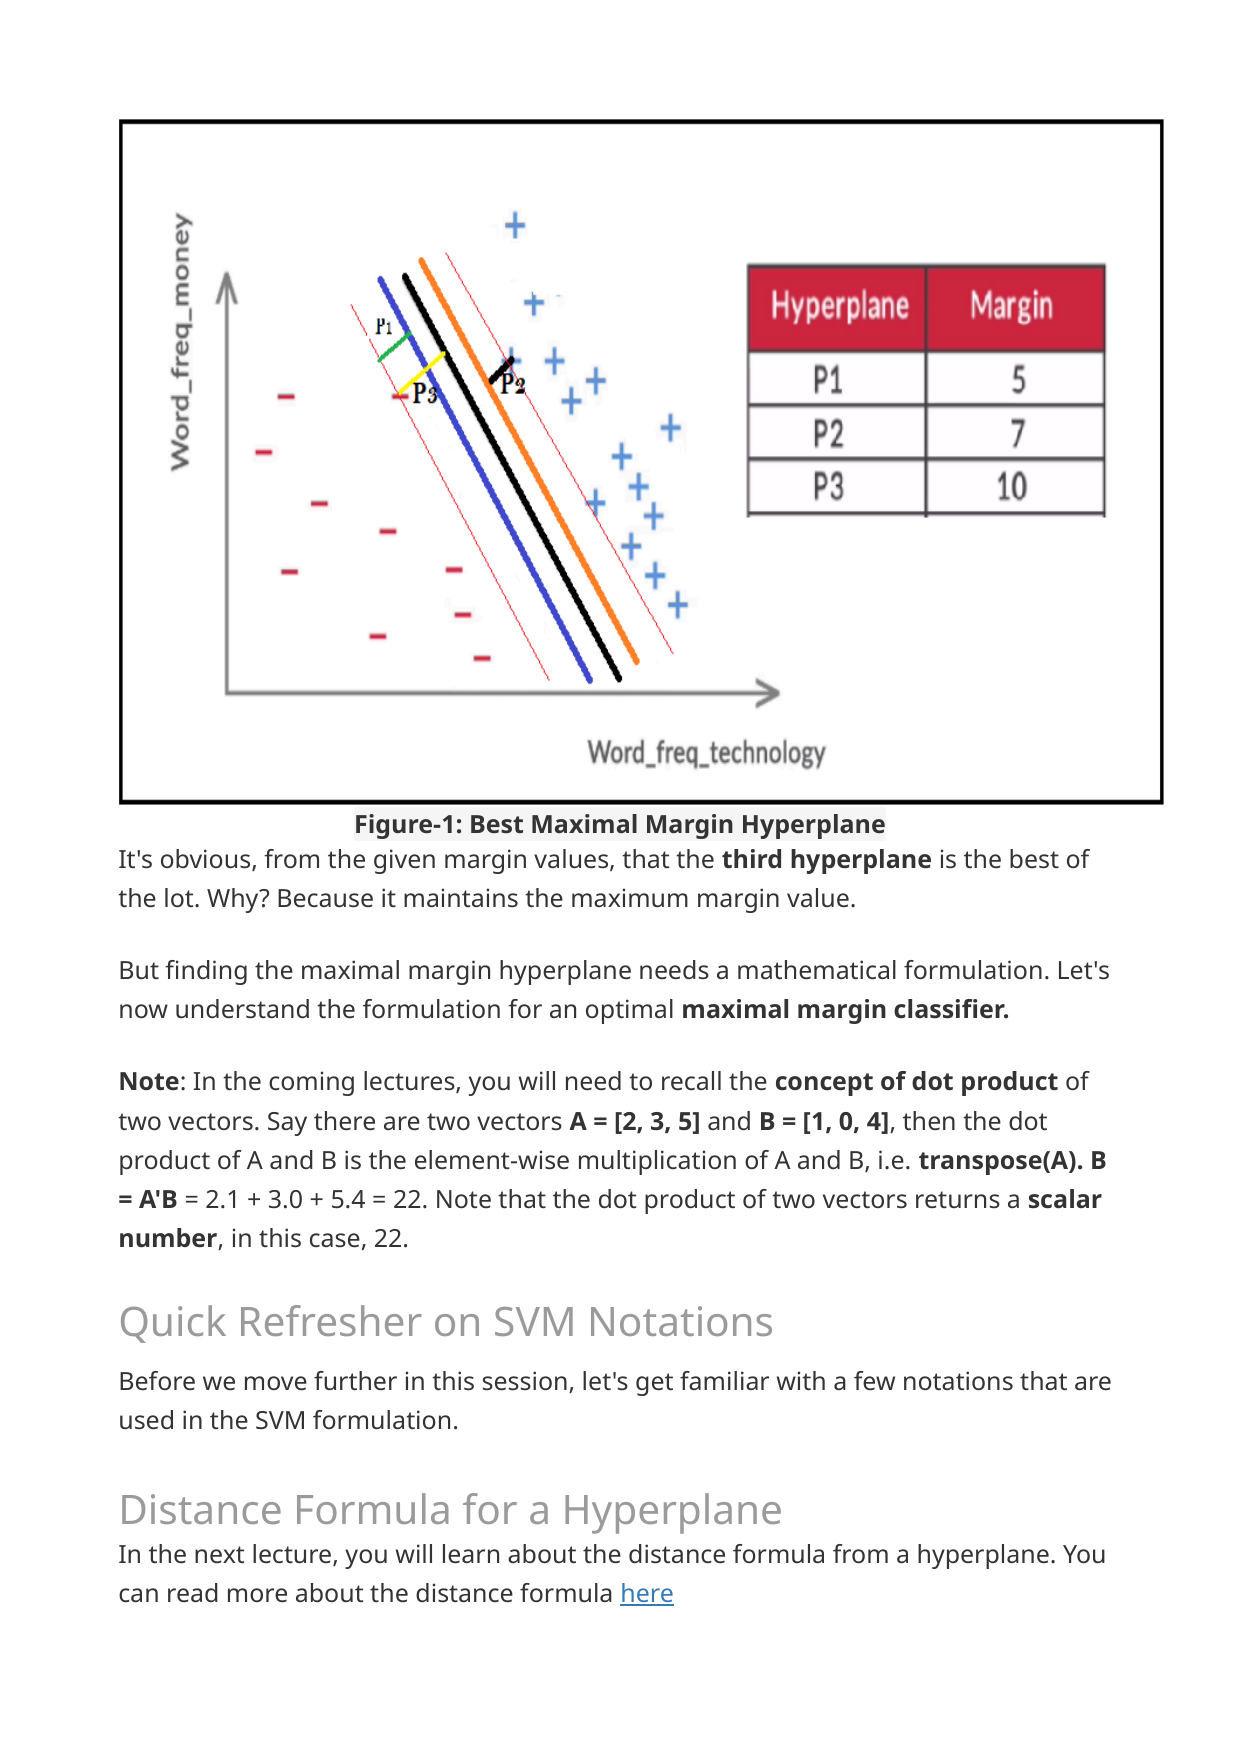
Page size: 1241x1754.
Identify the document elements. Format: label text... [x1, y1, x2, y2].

text But finding the maximal margin hyperplane needs a mathematical formulation. Let's now understand the formulation for an optimal maximal margin classifier. [118, 953, 1122, 1026]
text Before we move further in this session, let's get familiar with a few notations that are used in the SVM formulation. [118, 1364, 1122, 1437]
text Figure-1: Best Maximal Margin Hyperplane [118, 808, 1122, 841]
text Note: In the coming lectures, you will need to recall the concept of dot product of two vectors. Say there are two vectors A = [2, 3, 5] and B = [1, 0, 4], then the dot product of A and B is the element-wise multiplication of A and B, i.e. transpose(A). B = A'B = 2.1 + 3.0 + 5.4 = 22. Note that the dot product of two vectors returns a scalar number, in this case, 22. [118, 1064, 1122, 1255]
text In the next lecture, you will learn about the distance formula from a hyperplane. You can read more about the distance formula here [118, 1537, 1122, 1610]
text It's obvious, from the given margin values, that the third hyperplane is the best of the lot. Why? Because it maintains the maximum margin value. [118, 841, 1122, 914]
subtitle Distance Formula for a Hyperplane [118, 1481, 1122, 1537]
subtitle Quick Refresher on SVM Notations [118, 1293, 1122, 1348]
